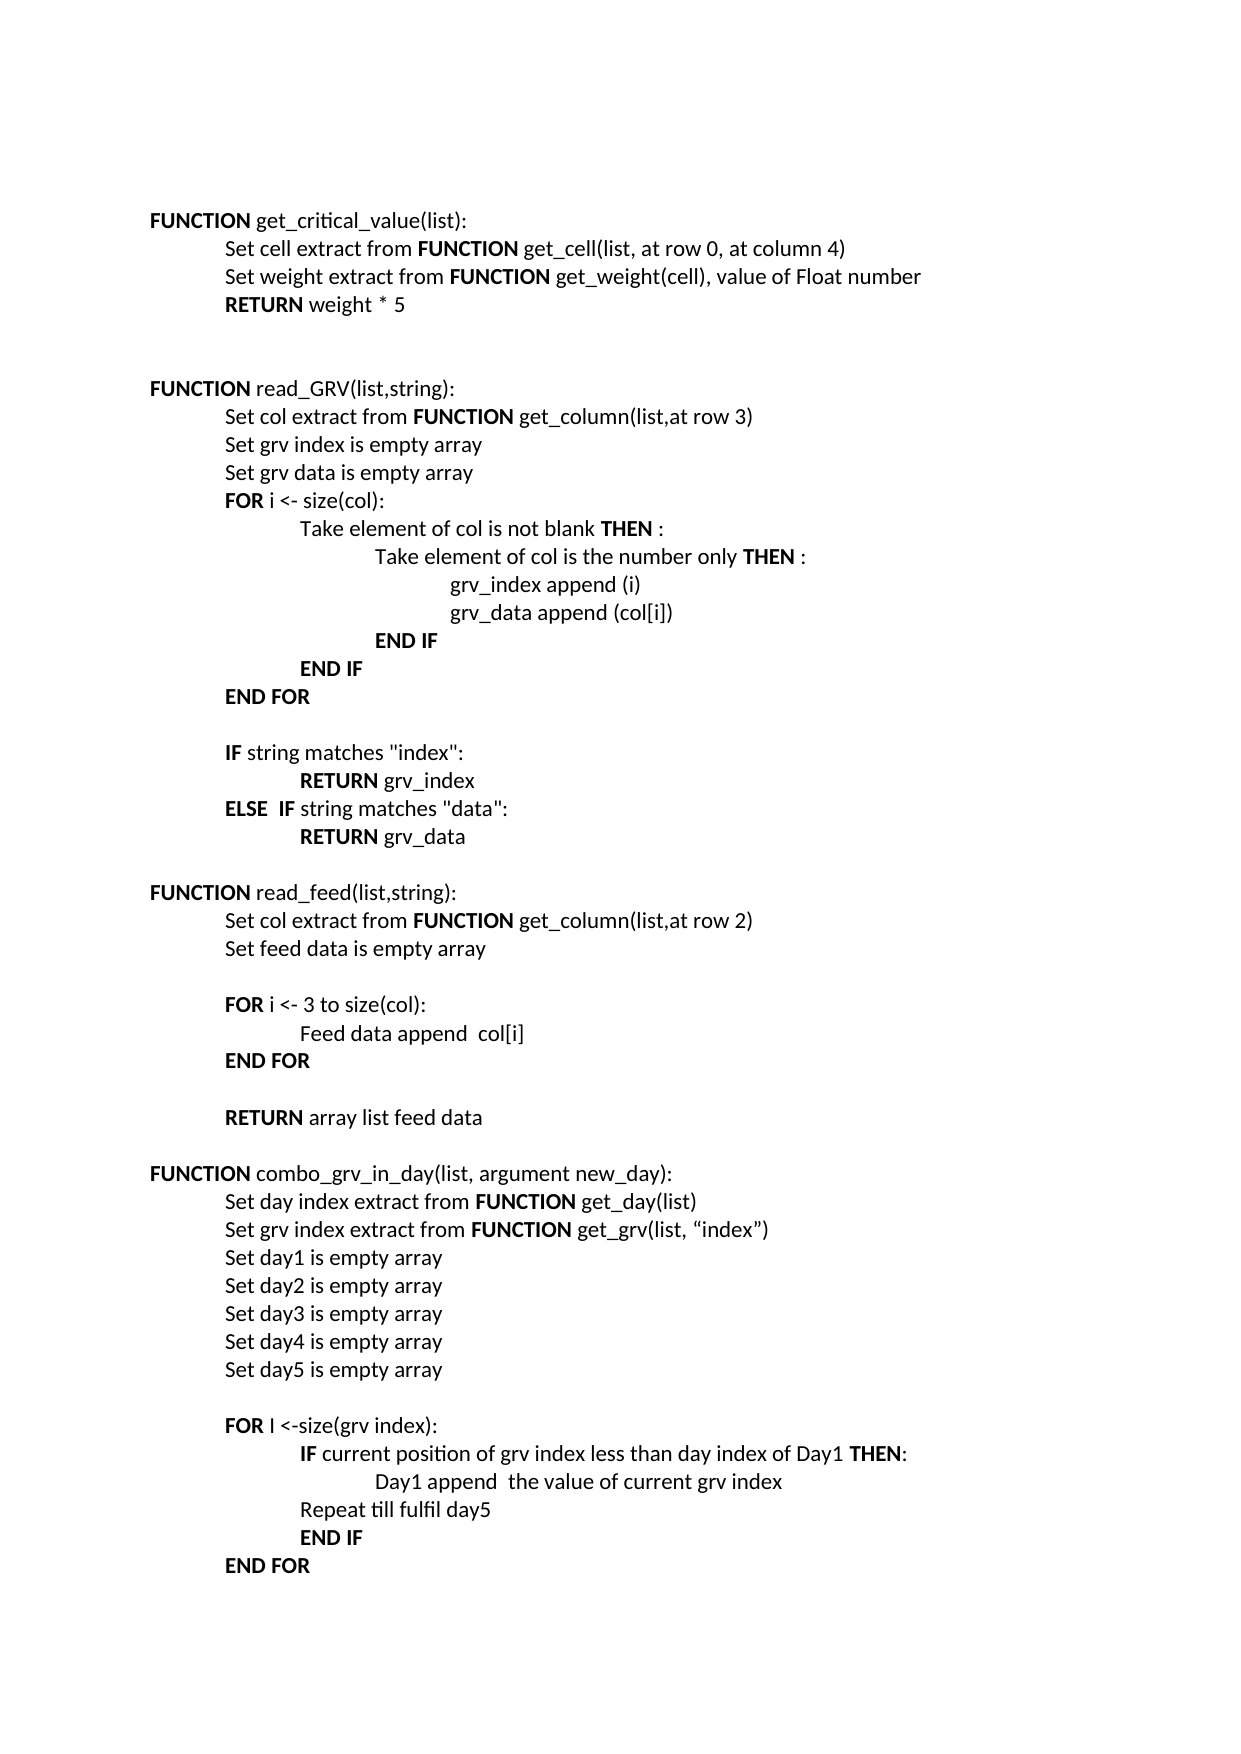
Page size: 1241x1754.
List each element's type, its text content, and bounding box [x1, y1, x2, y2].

text RETURN grv_data [150, 822, 1090, 851]
text grv_index append (i) [150, 570, 1090, 598]
text FOR i <- 3 to size(col): [150, 991, 1090, 1019]
text FOR i <- size(col): [150, 486, 1090, 514]
text END IF [150, 654, 1090, 682]
text FUNCTION combo_grv_in_day(list, argument new_day): [150, 1159, 1090, 1187]
text grv_data append (col[i]) [150, 598, 1090, 626]
text IF current position of grv index less than day index of Day1 THEN: [150, 1439, 1090, 1467]
text Day1 append the value of current grv index [150, 1467, 1090, 1495]
text Set grv index is empty array [150, 430, 1090, 458]
text END IF [150, 1523, 1090, 1551]
text Set day5 is empty array [150, 1355, 1090, 1383]
text Set feed data is empty array [150, 934, 1090, 963]
text END IF [150, 626, 1090, 654]
text Set col extract from FUNCTION get_column(list,at row 3) [150, 402, 1090, 430]
text Set day index extract from FUNCTION get_day(list) [150, 1187, 1090, 1215]
text Set weight extract from FUNCTION get_weight(cell), value of Float number [150, 262, 1090, 290]
text END FOR [150, 682, 1090, 710]
text Set grv index extract from FUNCTION get_grv(list, “index”) [150, 1215, 1090, 1243]
text RETURN weight * 5 [150, 290, 1090, 318]
text Feed data append col[i] [150, 1019, 1090, 1047]
text FUNCTION read_GRV(list,string): [150, 374, 1090, 402]
text Set grv data is empty array [150, 458, 1090, 486]
text END FOR [150, 1551, 1090, 1579]
text END FOR [150, 1047, 1090, 1075]
text FUNCTION read_feed(list,string): [150, 878, 1090, 907]
text FOR I <-size(grv index): [150, 1411, 1090, 1439]
text Set day2 is empty array [150, 1271, 1090, 1299]
text FUNCTION get_critical_value(list): [150, 206, 1090, 234]
text ELSE IF string matches "data": [150, 794, 1090, 822]
text Repeat till fulfil day5 [150, 1495, 1090, 1523]
text IF string matches "index": [150, 738, 1090, 766]
text Set cell extract from FUNCTION get_cell(list, at row 0, at column 4) [150, 234, 1090, 262]
text RETURN grv_index [150, 766, 1090, 794]
text Set day3 is empty array [150, 1299, 1090, 1327]
text Take element of col is the number only THEN : [300, 542, 1090, 570]
text Take element of col is not blank THEN : [150, 514, 1090, 542]
text Set col extract from FUNCTION get_column(list,at row 2) [150, 907, 1090, 934]
text Set day4 is empty array [150, 1327, 1090, 1355]
text Set day1 is empty array [150, 1243, 1090, 1271]
text RETURN array list feed data [150, 1103, 1090, 1131]
